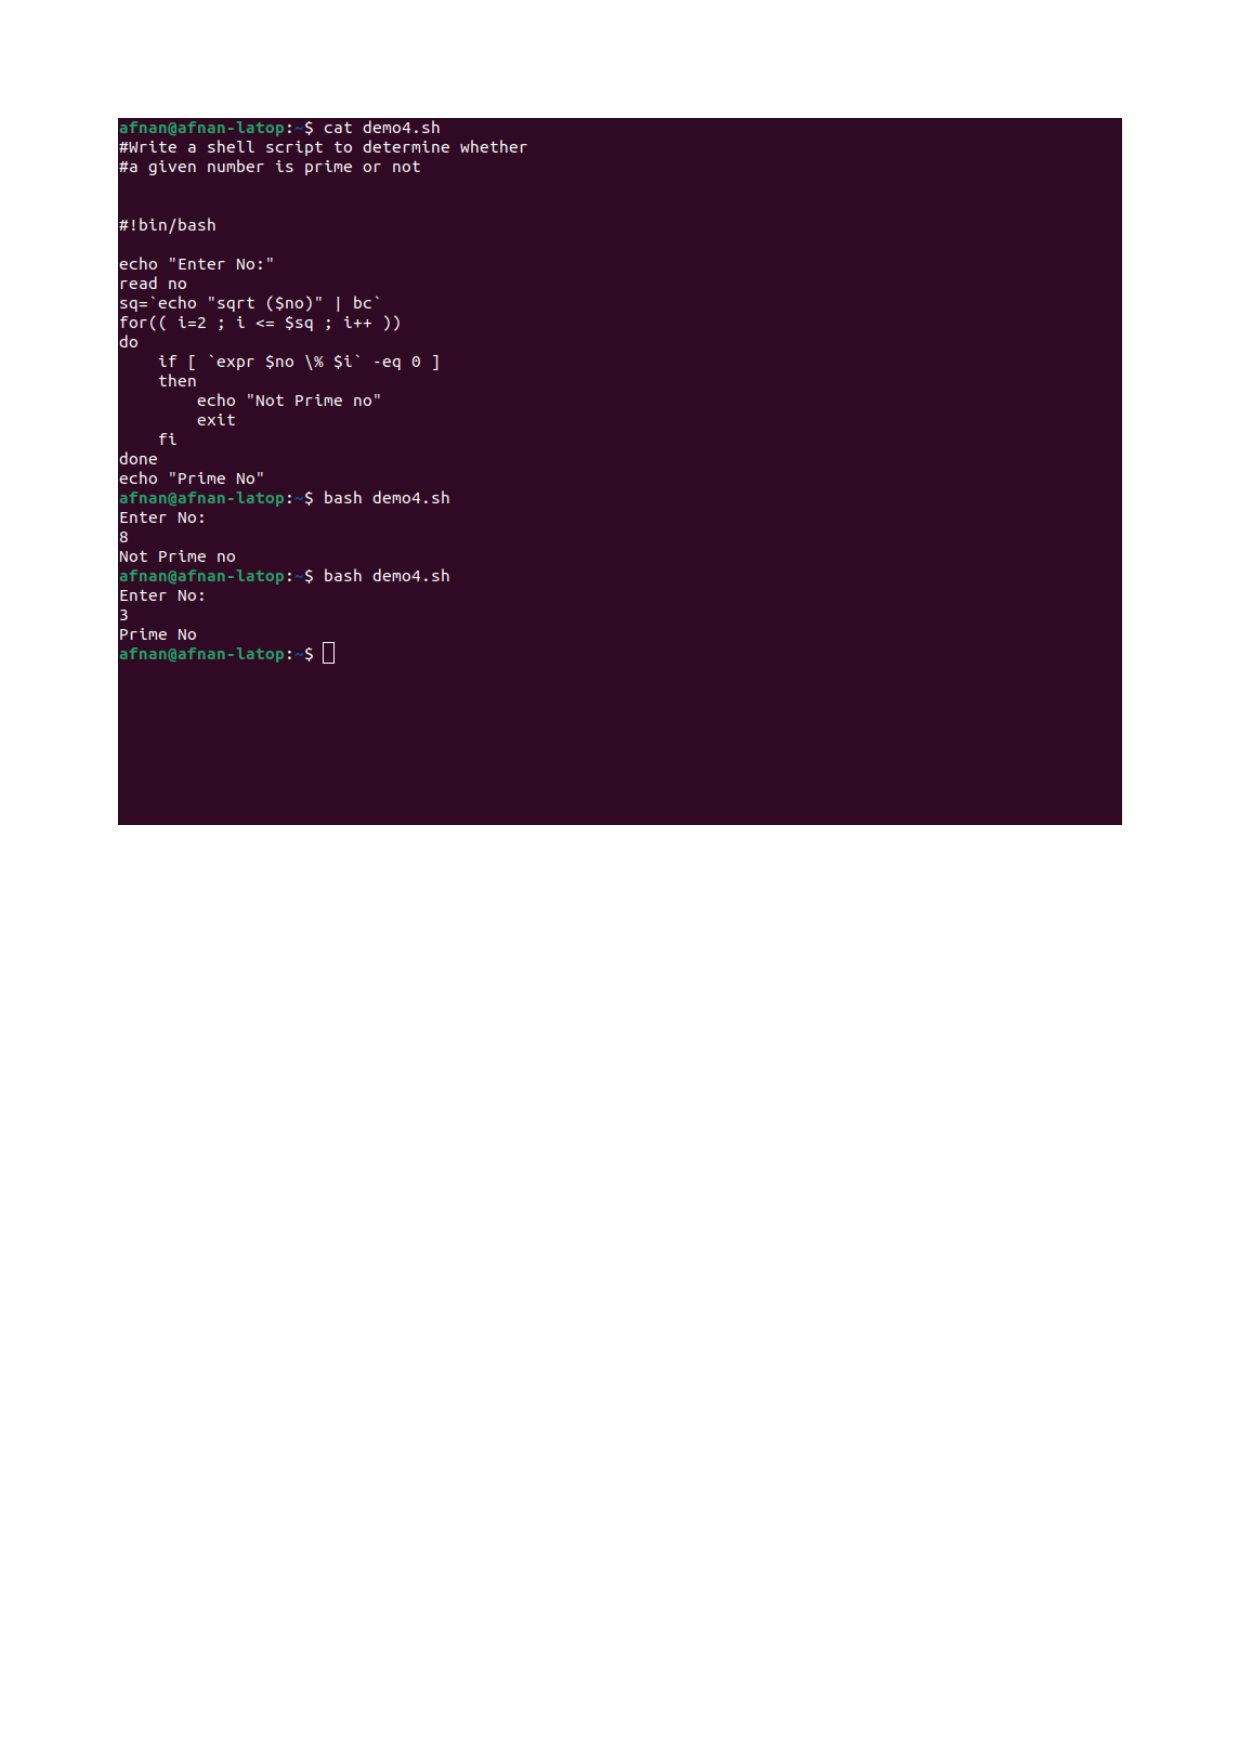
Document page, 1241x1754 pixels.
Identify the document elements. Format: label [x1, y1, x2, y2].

picture [118, 118, 1123, 825]
